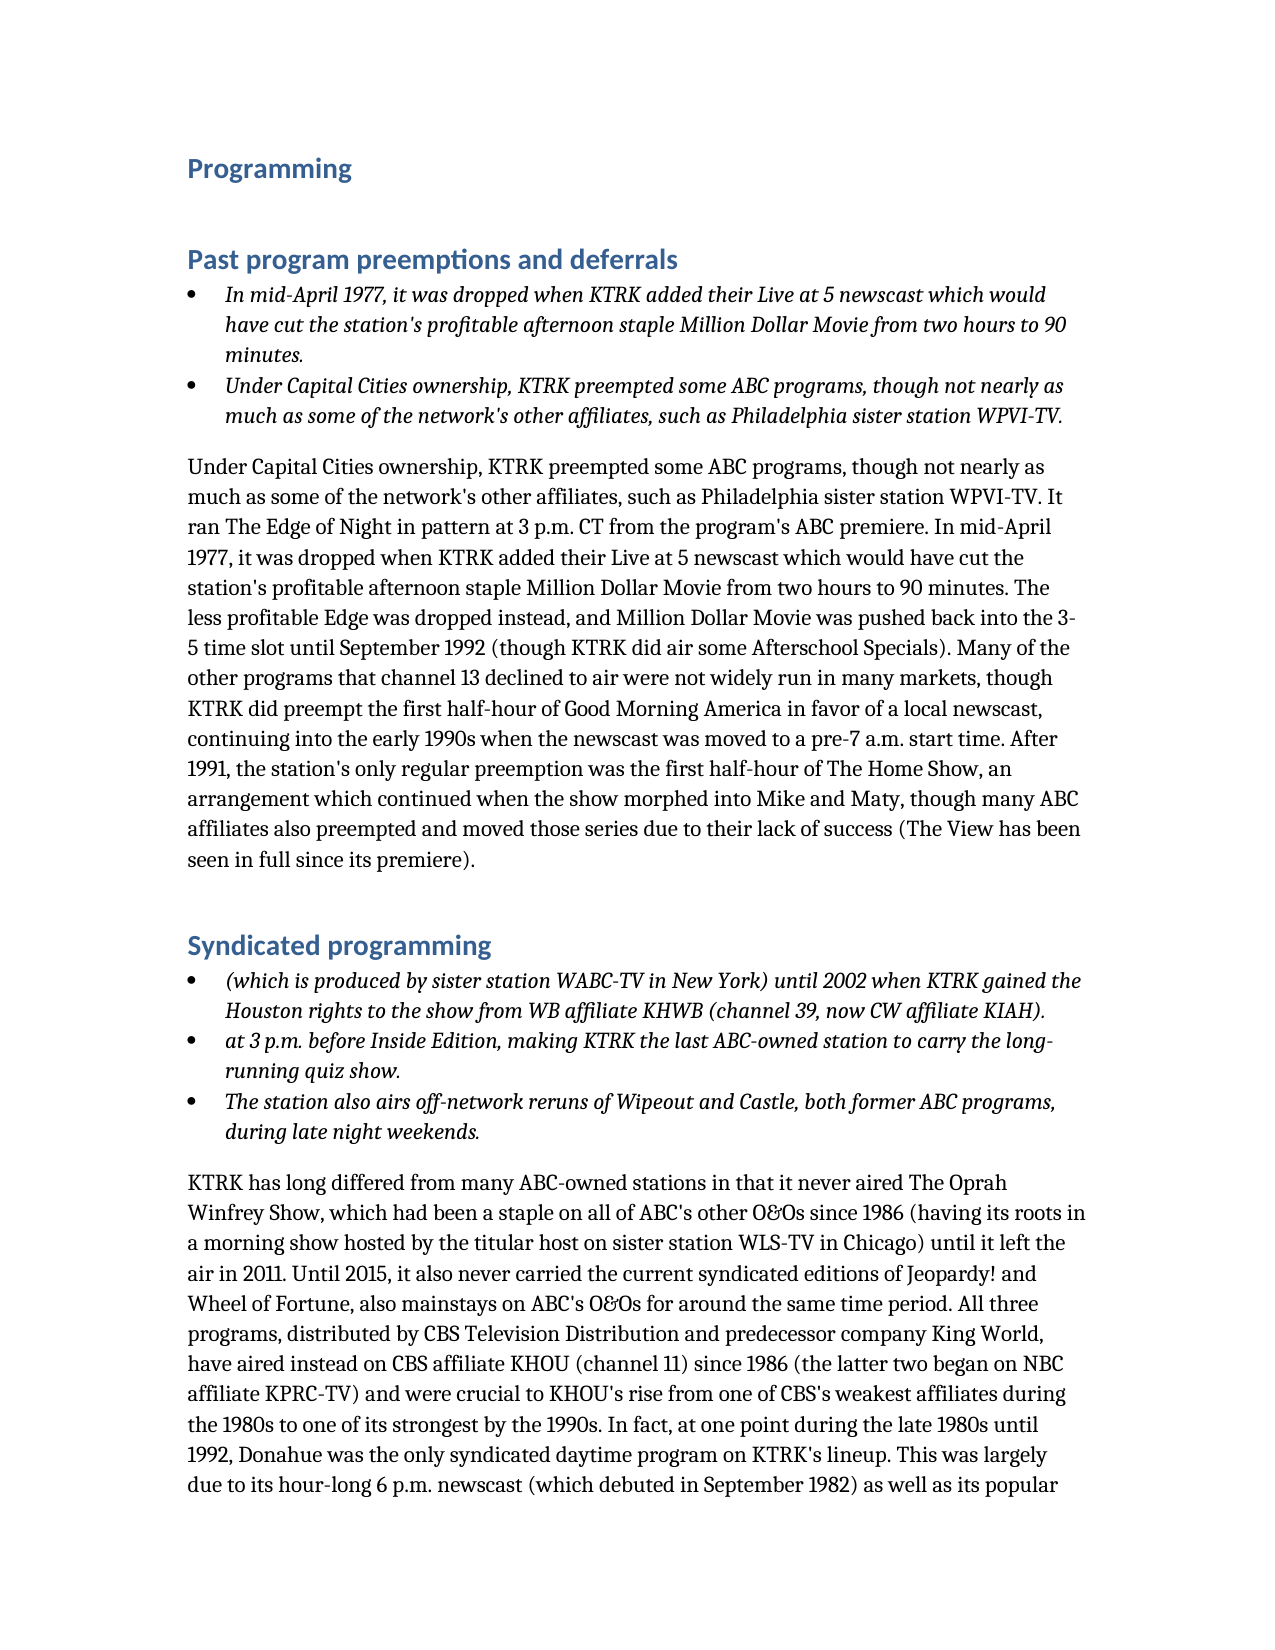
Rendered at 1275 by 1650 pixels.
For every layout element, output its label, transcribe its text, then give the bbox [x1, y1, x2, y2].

text Under Capital Cities ownership, KTRK preempted some ABC programs, though not nearly as much as some of the network's other affiliates, such as Philadelphia sister station WPVI-TV. It ran The Edge of Night in pattern at 3 p.m. CT from the program's ABC premiere. In mid-April 1977, it was dropped when KTRK added their Live at 5 newscast which would have cut the station's profitable afternoon staple Million Dollar Movie from two hours to 90 minutes. The less profitable Edge was dropped instead, and Million Dollar Movie was pushed back into the 3-5 time slot until September 1992 (though KTRK did air some Afterschool Specials). Many of the other programs that channel 13 declined to air were not widely run in many markets, though KTRK did preempt the first half-hour of Good Morning America in favor of a local newscast, continuing into the early 1990s when the newscast was moved to a pre-7 a.m. start time. After 1991, the station's only regular preemption was the first half-hour of The Home Show, an arrangement which continued when the show morphed into Mike and Maty, though many ABC affiliates also preempted and moved those series due to their lack of success (The View has been seen in full since its premiere). [187, 454, 1087, 873]
text KTRK has long differed from many ABC-owned stations in that it never aired The Oprah Winfrey Show, which had been a staple on all of ABC's other O&Os since 1986 (having its roots in a morning show hosted by the titular host on sister station WLS-TV in Chicago) until it left the air in 2011. Until 2015, it also never carried the current syndicated editions of Jeopardy! and Wheel of Fortune, also mainstays on ABC's O&Os for around the same time period. All three programs, distributed by CBS Television Distribution and predecessor company King World, have aired instead on CBS affiliate KHOU (channel 11) since 1986 (the latter two began on NBC affiliate KPRC-TV) and were crucial to KHOU's rise from one of CBS's weakest affiliates during the 1980s to one of its strongest by the 1990s. In fact, at one point during the late 1980s until 1992, Donahue was the only syndicated daytime program on KTRK's lineup. This was largely due to its hour-long 6 p.m. newscast (which debuted in September 1982) as well as its popular [187, 1170, 1087, 1498]
subtitle Programming [187, 150, 1087, 186]
subtitle Syndicated programming [187, 927, 1087, 962]
list at 3 p.m. before Inside Edition, making KTRK the last ABC-owned station to carry the long-running quiz show. [187, 1028, 1087, 1084]
list In mid-April 1977, it was dropped when KTRK added their Live at 5 newscast which would have cut the station's profitable afternoon staple Million Dollar Movie from two hours to 90 minutes. [187, 282, 1087, 369]
list Under Capital Cities ownership, KTRK preempted some ABC programs, though not nearly as much as some of the network's other affiliates, such as Philadelphia sister station WPVI-TV. [187, 372, 1087, 429]
list (which is produced by sister station WABC-TV in New York) until 2002 when KTRK gained the Houston rights to the show from WB affiliate KHWB (channel 39, now CW affiliate KIAH). [187, 968, 1087, 1024]
subtitle Past program preemptions and deferrals [187, 241, 1087, 277]
list The station also airs off-network reruns of Wipeout and Castle, both former ABC programs, during late night weekends. [187, 1088, 1087, 1145]
